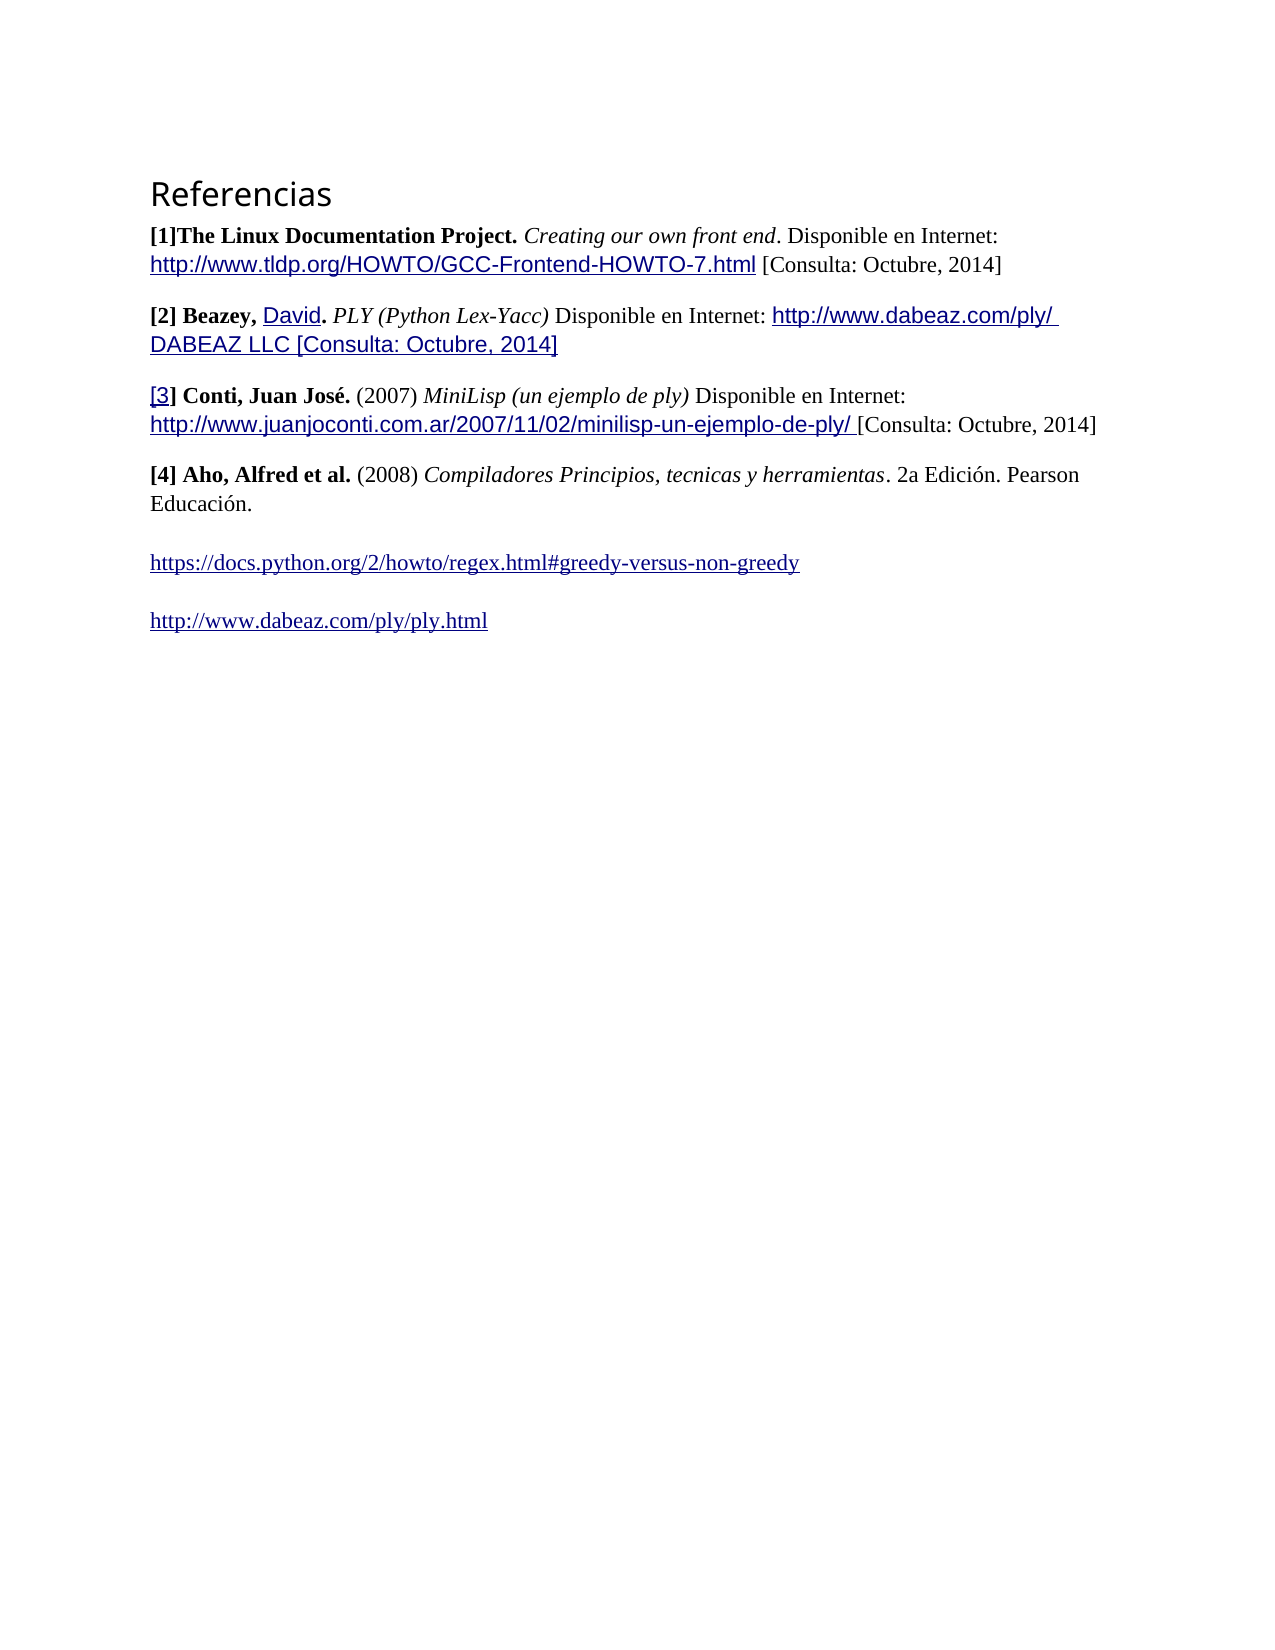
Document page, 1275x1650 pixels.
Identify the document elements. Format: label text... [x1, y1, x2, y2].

text http://www.dabeaz.com/ply/ply.html [150, 608, 1125, 633]
text [2] Beazey, David. PLY (Python Lex-Yacc) Disponible en Internet: http://www.dabeaz.com/ply/ DABEAZ LLC [Consulta: Octubre, 2014] [150, 303, 1125, 358]
text https://docs.python.org/2/howto/regex.html#greedy-versus-non-greedy [150, 550, 1125, 575]
text [3] Conti, Juan José. (2007) MiniLisp (un ejemplo de ply) Disponible en Internet: http://www.juanjoconti.com.ar/2007/11/02/minilisp-un-ejemplo-de-ply/ [Consulta: Octubre, 2014] [150, 382, 1125, 437]
text [4] Aho, Alfred et al. (2008) Compiladores Principios, tecnicas y herramientas. 2a Edición. Pearson Educación. [150, 462, 1125, 517]
text [1]The Linux Documentation Project. Creating our own front end. Disponible en Internet: http://www.tldp.org/HOWTO/GCC-Frontend-HOWTO-7.html [Consulta: Octubre, 2014] [150, 223, 1125, 278]
subtitle Referencias [150, 171, 1125, 216]
